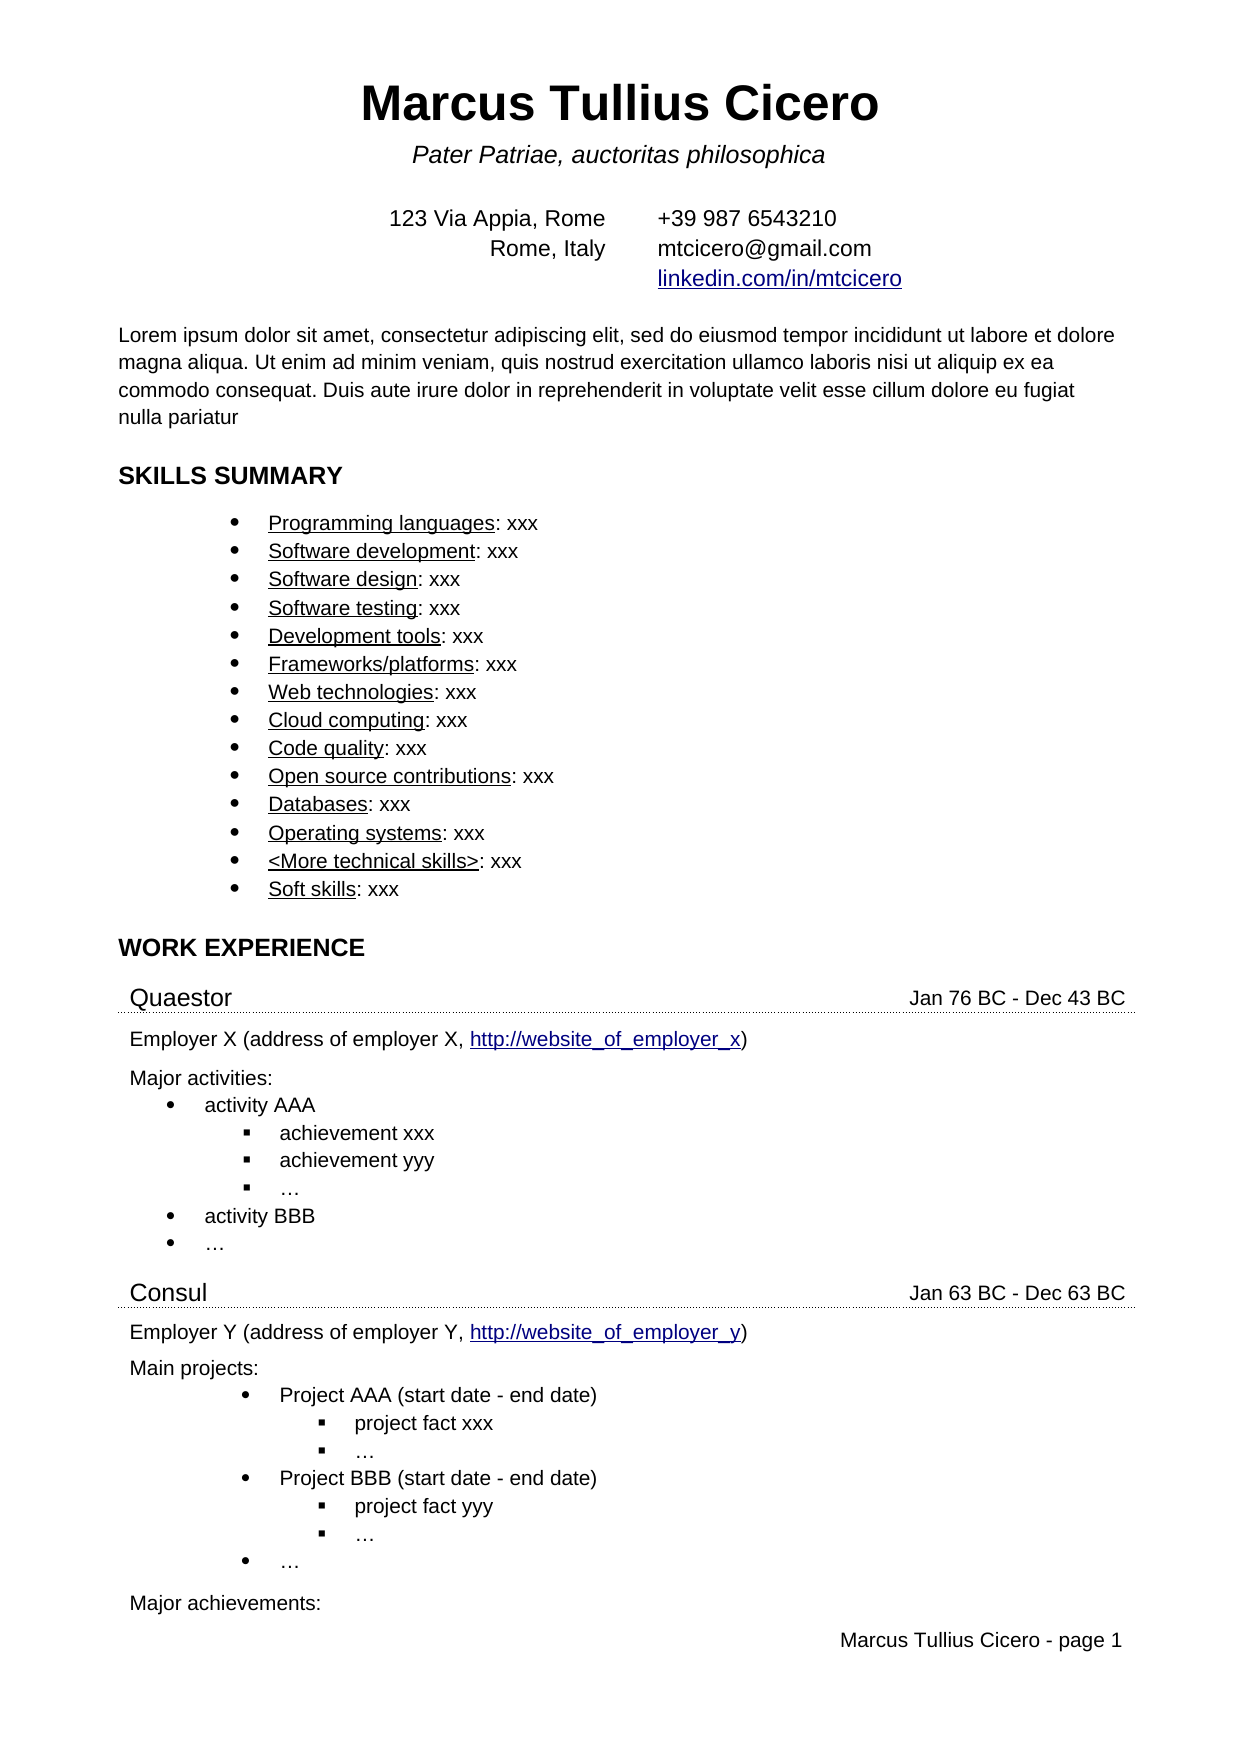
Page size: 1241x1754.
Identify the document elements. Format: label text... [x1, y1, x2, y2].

table_cell Main projects: Project AAA (start date - end date) project fact xxx … Project BBB (start date - end date) project fact yyy … … [118, 1356, 1137, 1577]
list Frameworks/platforms: xxx [231, 652, 1122, 676]
table_cell Consul [118, 1278, 809, 1307]
table_cell linkedin.com/in/mtcicero [646, 265, 1162, 295]
table_cell [809, 1259, 1137, 1278]
table_cell Jan 63 BC - Dec 63 BC [809, 1278, 1137, 1307]
table_header Jan 76 BC - Dec 43 BC [809, 983, 1137, 1012]
table_header [617, 205, 646, 235]
list Cloud computing: xxx [231, 708, 1122, 732]
table_cell [118, 265, 617, 295]
table_header +39 987 6543210 [646, 205, 1162, 235]
list Web technologies: xxx [231, 680, 1122, 704]
table_cell [809, 1320, 1137, 1344]
table_cell Rome, Italy [118, 235, 617, 265]
table_cell [809, 1344, 1137, 1356]
table_header Quaestor [118, 983, 809, 1012]
table_cell [809, 1307, 1137, 1320]
table_cell [118, 1012, 809, 1025]
list Software development: xxx [231, 539, 1122, 563]
table_cell [809, 1012, 1137, 1025]
list Databases: xxx [231, 792, 1122, 817]
table_cell [809, 1054, 1137, 1066]
text Lorem ipsum dolor sit amet, consectetur adipiscing elit, sed do eiusmod tempor incididunt ut labore et dolore magna aliqua. Ut enim ad minim veniam, quis nostrud exercitation ullamco laboris nisi ut aliquip ex ea commodo consequat. Duis aute irure dolor in reprehenderit in voluptate velit esse cillum dolore eu fugiat nulla pariatur [118, 323, 1122, 429]
table_cell Major achievements: achievement xxx achievement yyy … [118, 1590, 1137, 1618]
table_cell [809, 1025, 1137, 1053]
text Pater Patriae, auctoritas philosophica [118, 140, 1122, 168]
list Development tools: xxx [231, 623, 1122, 648]
table_cell Employer X (address of employer X, http://website_of_employer_x) [118, 1025, 809, 1053]
list Programming languages: xxx [231, 511, 1122, 535]
table_cell Major activities: activity AAA achievement xxx achievement yyy … activity BBB … [118, 1066, 1137, 1259]
table_cell [118, 1577, 1137, 1590]
list Operating systems: xxx [231, 820, 1122, 845]
list Software testing: xxx [231, 595, 1122, 620]
table_cell [118, 1307, 809, 1320]
text SKILLS SUMMARY [118, 461, 1122, 490]
text Marcus Tullius Cicero [118, 74, 1122, 131]
list <More technical skills>: xxx [231, 848, 1122, 873]
table_cell [118, 1344, 809, 1356]
table_cell [118, 1054, 809, 1066]
list Open source contributions: xxx [231, 764, 1122, 788]
list Soft skills: xxx [231, 877, 1122, 901]
table_header 123 Via Appia, Rome [118, 205, 617, 235]
list Code quality: xxx [231, 736, 1122, 760]
table_cell Employer Y (address of employer Y, http://website_of_employer_y) [118, 1320, 809, 1344]
table_cell [617, 265, 646, 295]
table_cell [118, 1259, 809, 1278]
text WORK EXPERIENCE [118, 933, 1122, 962]
table_cell mtcicero@gmail.com [646, 235, 1162, 265]
list Software design: xxx [231, 567, 1122, 592]
table_cell [617, 235, 646, 265]
